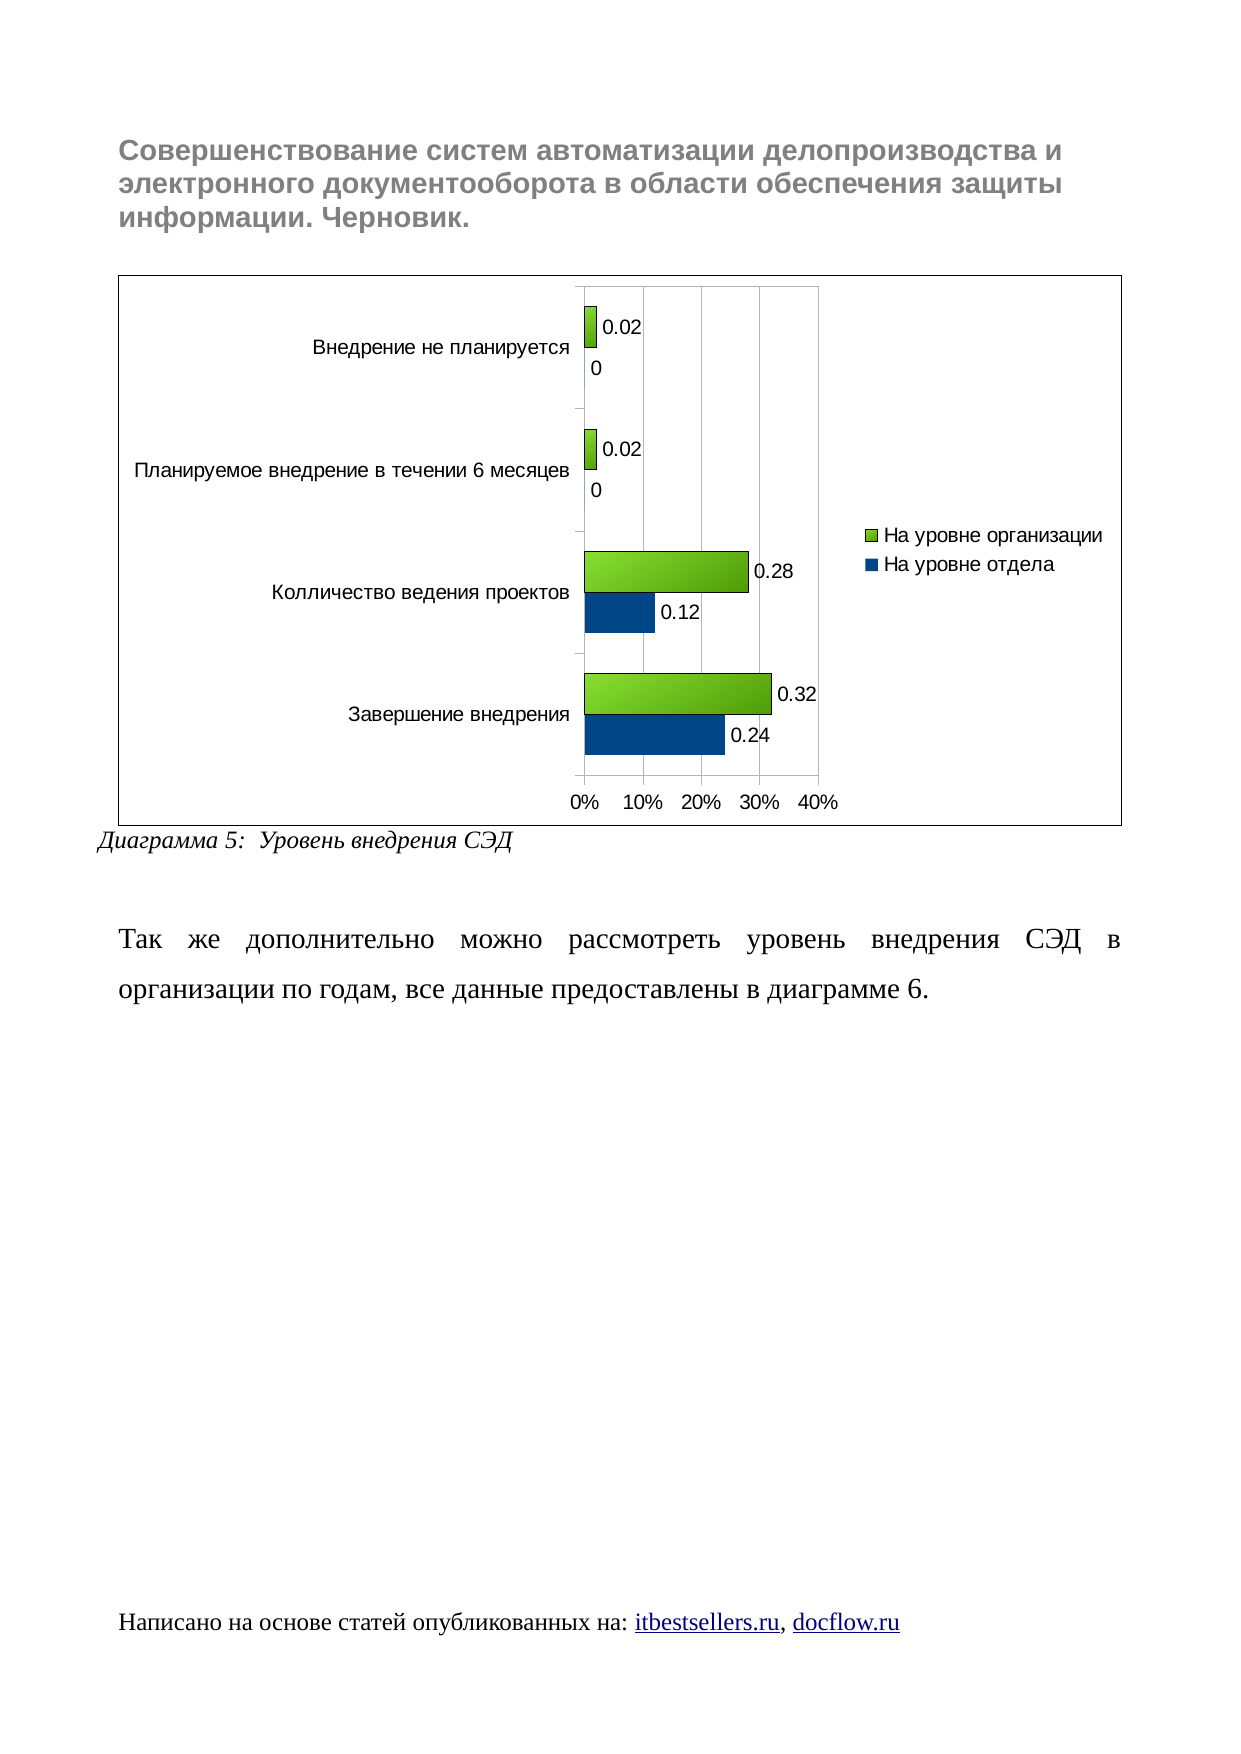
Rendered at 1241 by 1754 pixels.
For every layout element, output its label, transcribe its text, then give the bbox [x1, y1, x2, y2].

text Так же дополнительно можно рассмотреть уровень внедрения СЭД в организации по годам, все данные предоставлены в диаграмме 6. [118, 921, 1122, 1005]
text Диаграмма 5: Уровень внедрения СЭД [98, 275, 1142, 854]
